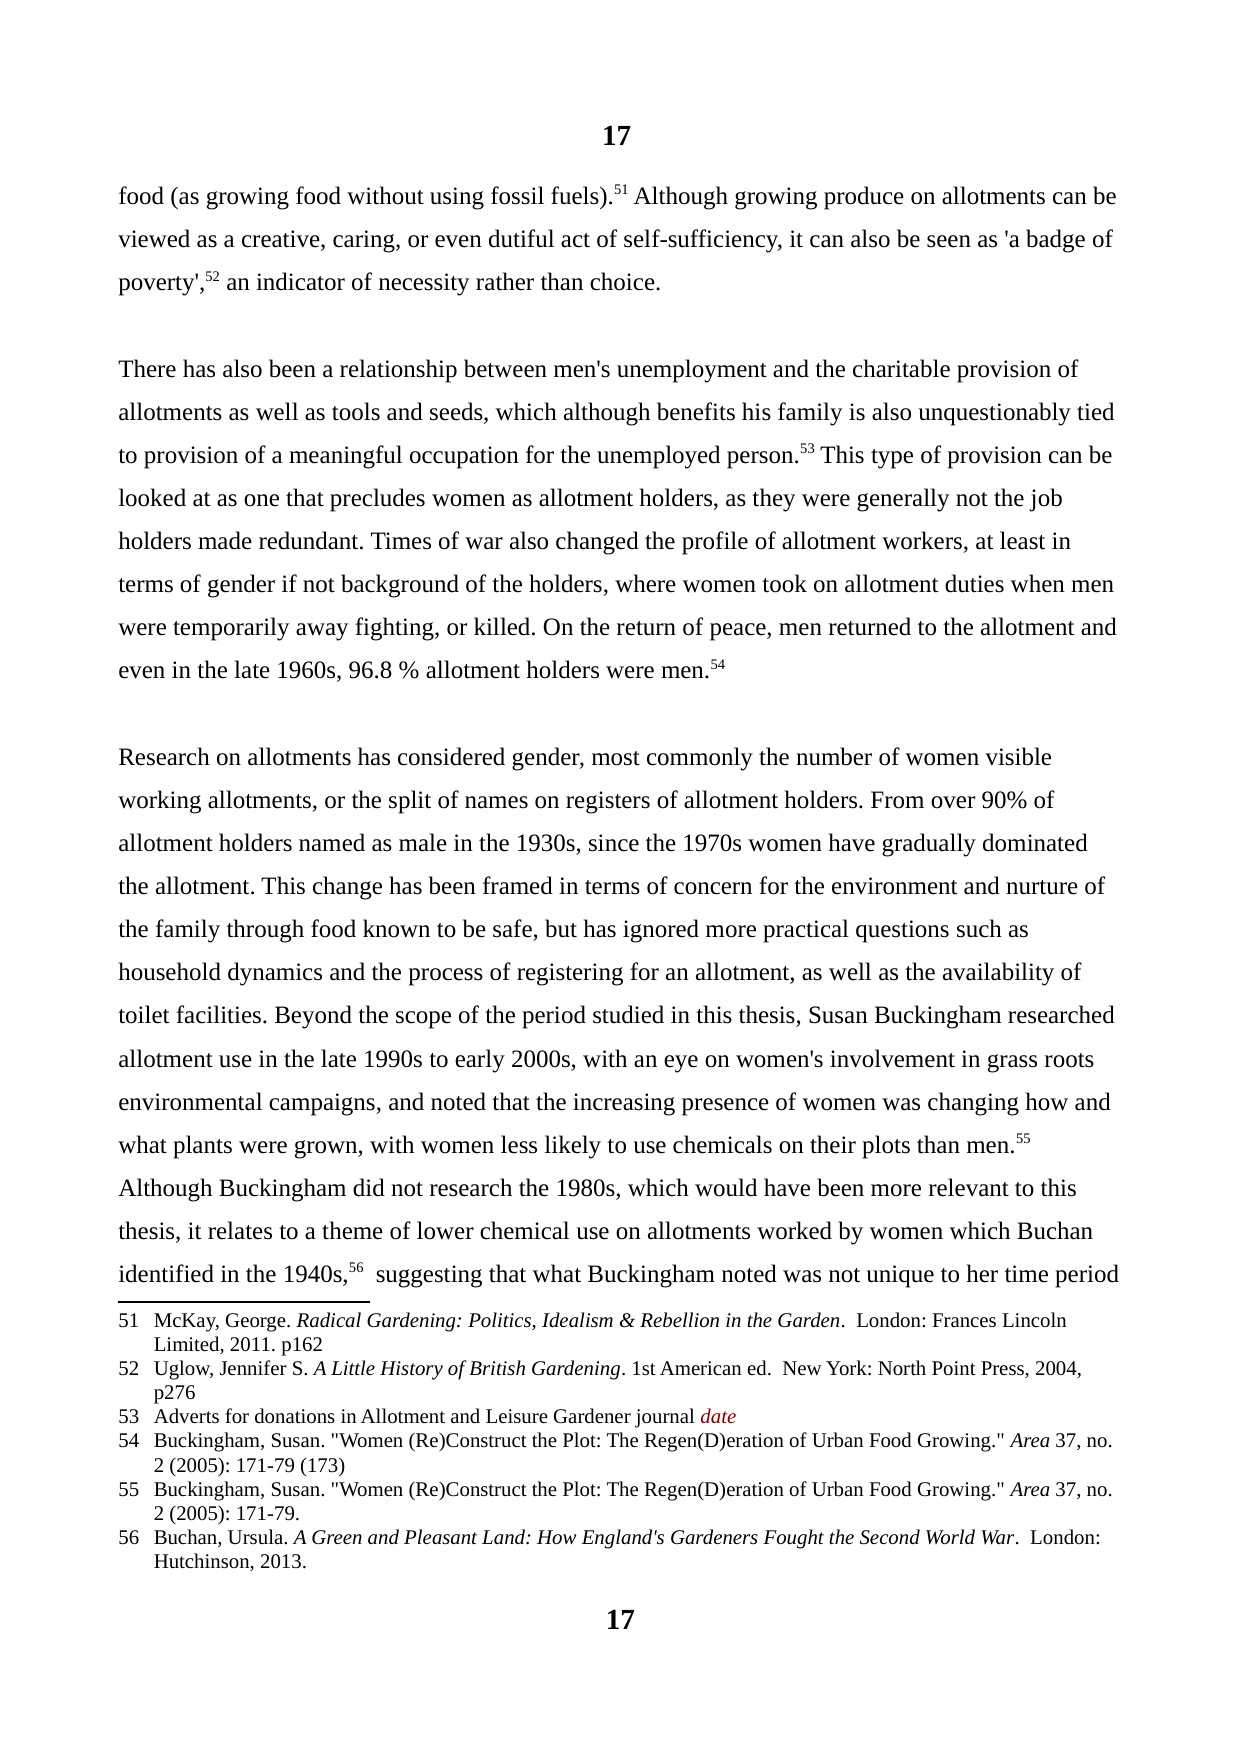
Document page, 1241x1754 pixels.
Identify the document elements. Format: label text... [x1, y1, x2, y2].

text Research on allotments has considered gender, most commonly the number of women visible working allotments, or the split of names on registers of allotment holders. From over 90% of allotment holders named as male in the 1930s, since the 1970s women have gradually dominated the allotment. This change has been framed in terms of concern for the environment and nurture of the family through food known to be safe, but has ignored more practical questions such as household dynamics and the process of registering for an allotment, as well as the availability of toilet facilities. Beyond the scope of the period studied in this thesis, Susan Buckingham researched allotment use in the late 1990s to early 2000s, with an eye on women's involvement in grass roots environmental campaigns, and noted that the increasing presence of women was changing how and what plants were grown, with women less likely to use chemicals on their plots than men. Although Buckingham did not research the 1980s, which would have been more relevant to this thesis, it relates to a theme of lower chemical use on allotments worked by women which Buchan identified in the 1940s, suggesting that what Buckingham noted was not unique to her time period [118, 742, 1122, 1288]
text There has also been a relationship between men's unemployment and the charitable provision of allotments as well as tools and seeds, which although benefits his family is also unquestionably tied to provision of a meaningful occupation for the unemployed person. This type of provision can be looked at as one that precludes women as allotment holders, as they were generally not the job holders made redundant. Times of war also changed the profile of allotment workers, at least in terms of gender if not background of the holders, where women took on allotment duties when men were temporarily away fighting, or killed. On the return of peace, men returned to the allotment and even in the late 1960s, 96.8 % allotment holders were men. [118, 354, 1122, 684]
text Buchan, Ursula. A Green and Pleasant Land: How England's Gardeners Fought the Second World War. London: Hutchinson, 2013. [118, 1525, 1122, 1573]
text McKay, George. Radical Gardening: Politics, Idealism & Rebellion in the Garden. London: Frances Lincoln Limited, 2011. p162 [118, 1308, 1122, 1356]
text Buckingham, Susan. "Women (Re)Construct the Plot: The Regen(D)eration of Urban Food Growing." Area 37, no. 2 (2005): 171-79 (173) [118, 1428, 1122, 1477]
text Buckingham, Susan. "Women (Re)Construct the Plot: The Regen(D)eration of Urban Food Growing." Area 37, no. 2 (2005): 171-79. [118, 1477, 1122, 1525]
text food (as growing food without using fossil fuels). Although growing produce on allotments can be viewed as a creative, caring, or even dutiful act of self-sufficiency, it can also be seen as 'a badge of poverty', an indicator of necessity rather than choice. [118, 181, 1122, 296]
text Uglow, Jennifer S. A Little History of British Gardening. 1st American ed. New York: North Point Press, 2004, p276 [118, 1356, 1122, 1404]
text Adverts for donations in Allotment and Leisure Gardener journal date [118, 1404, 1122, 1428]
